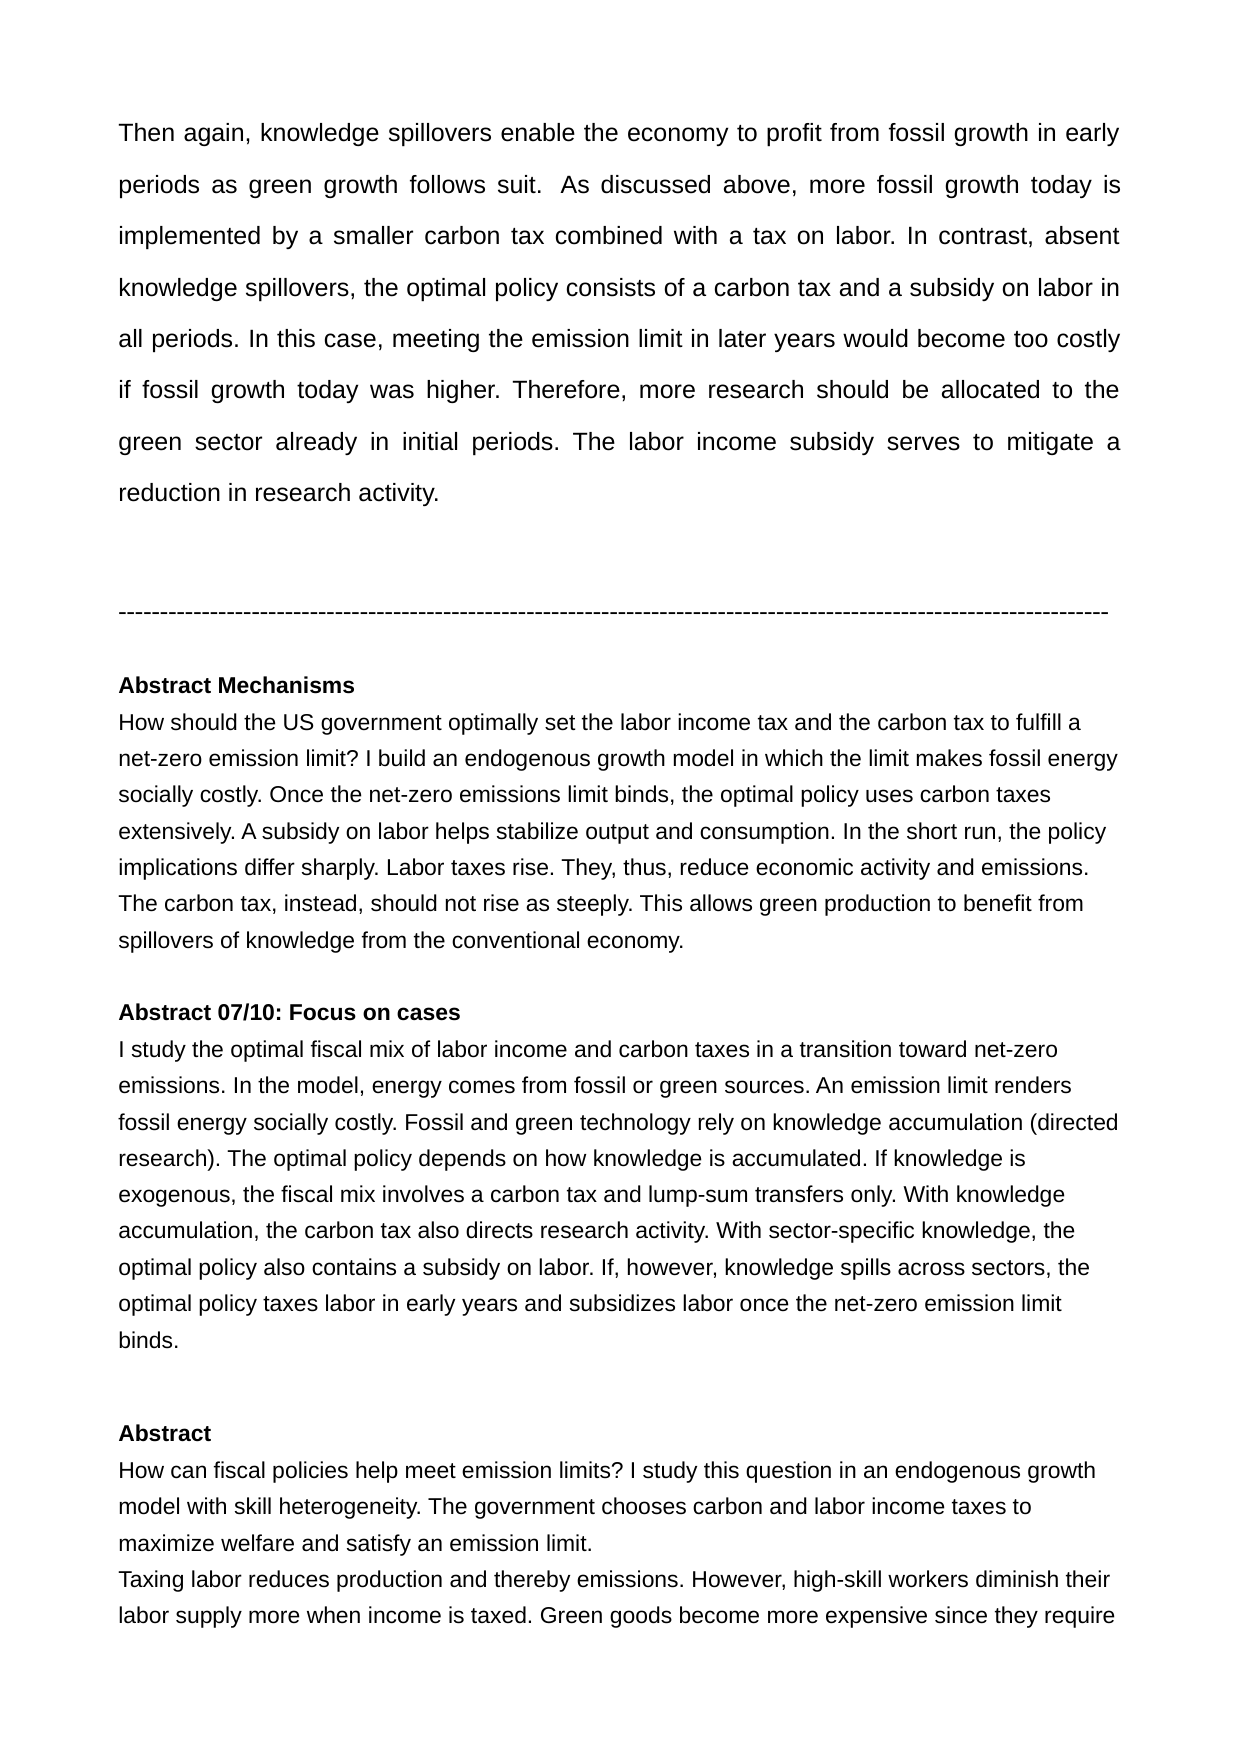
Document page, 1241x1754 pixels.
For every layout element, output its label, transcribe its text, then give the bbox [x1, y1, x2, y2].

text I study the optimal fiscal mix of labor income and carbon taxes in a transition toward net-zero emissions. In the model, energy comes from fossil or green sources. An emission limit renders fossil energy socially costly. Fossil and green technology rely on knowledge accumulation (directed research). The optimal policy depends on how knowledge is accumulated. If knowledge is exogenous, the fiscal mix involves a carbon tax and lump-sum transfers only. With knowledge accumulation, the carbon tax also directs research activity. With sector-specific knowledge, the optimal policy also contains a subsidy on labor. If, however, knowledge spills across sectors, the optimal policy taxes labor in early years and subsidizes labor once the net-zero emission limit binds. [118, 1036, 1122, 1353]
text Then again, knowledge spillovers enable the economy to profit from fossil growth in early periods as green growth follows suit. As discussed above, more fossil growth today is implemented by a smaller carbon tax combined with a tax on labor. In contrast, absent knowledge spillovers, the optimal policy consists of a carbon tax and a subsidy on labor in all periods. In this case, meeting the emission limit in later years would become too costly if fossil growth today was higher. Therefore, more research should be allocated to the green sector already in initial periods. The labor income subsidy serves to mitigate a reduction in research activity. [118, 118, 1122, 507]
text ----------------------------------------------------------------------------------------------------------------------- [118, 530, 1122, 624]
text Abstract [118, 1420, 1122, 1447]
text How can fiscal policies help meet emission limits? I study this question in an endogenous growth model with skill heterogeneity. The government chooses carbon and labor income taxes to maximize welfare and satisfy an emission limit. [118, 1457, 1122, 1556]
text Abstract Mechanisms [118, 672, 1122, 698]
text Taxing labor reduces production and thereby emissions. However, high-skill workers diminish their labor supply more when income is taxed. Green goods become more expensive since they require [118, 1566, 1122, 1628]
text How should the US government optimally set the labor income tax and the carbon tax to fulfill a net-zero emission limit? I build an endogenous growth model in which the limit makes fossil energy socially costly. Once the net-zero emissions limit binds, the optimal policy uses carbon taxes extensively. A subsidy on labor helps stabilize output and consumption. In the short run, the policy implications differ sharply. Labor taxes rise. They, thus, reduce economic activity and emissions. The carbon tax, instead, should not rise as steeply. This allows green production to benefit from spillovers of knowledge from the conventional economy. [118, 708, 1122, 953]
text Abstract 07/10: Focus on cases [118, 999, 1122, 1026]
